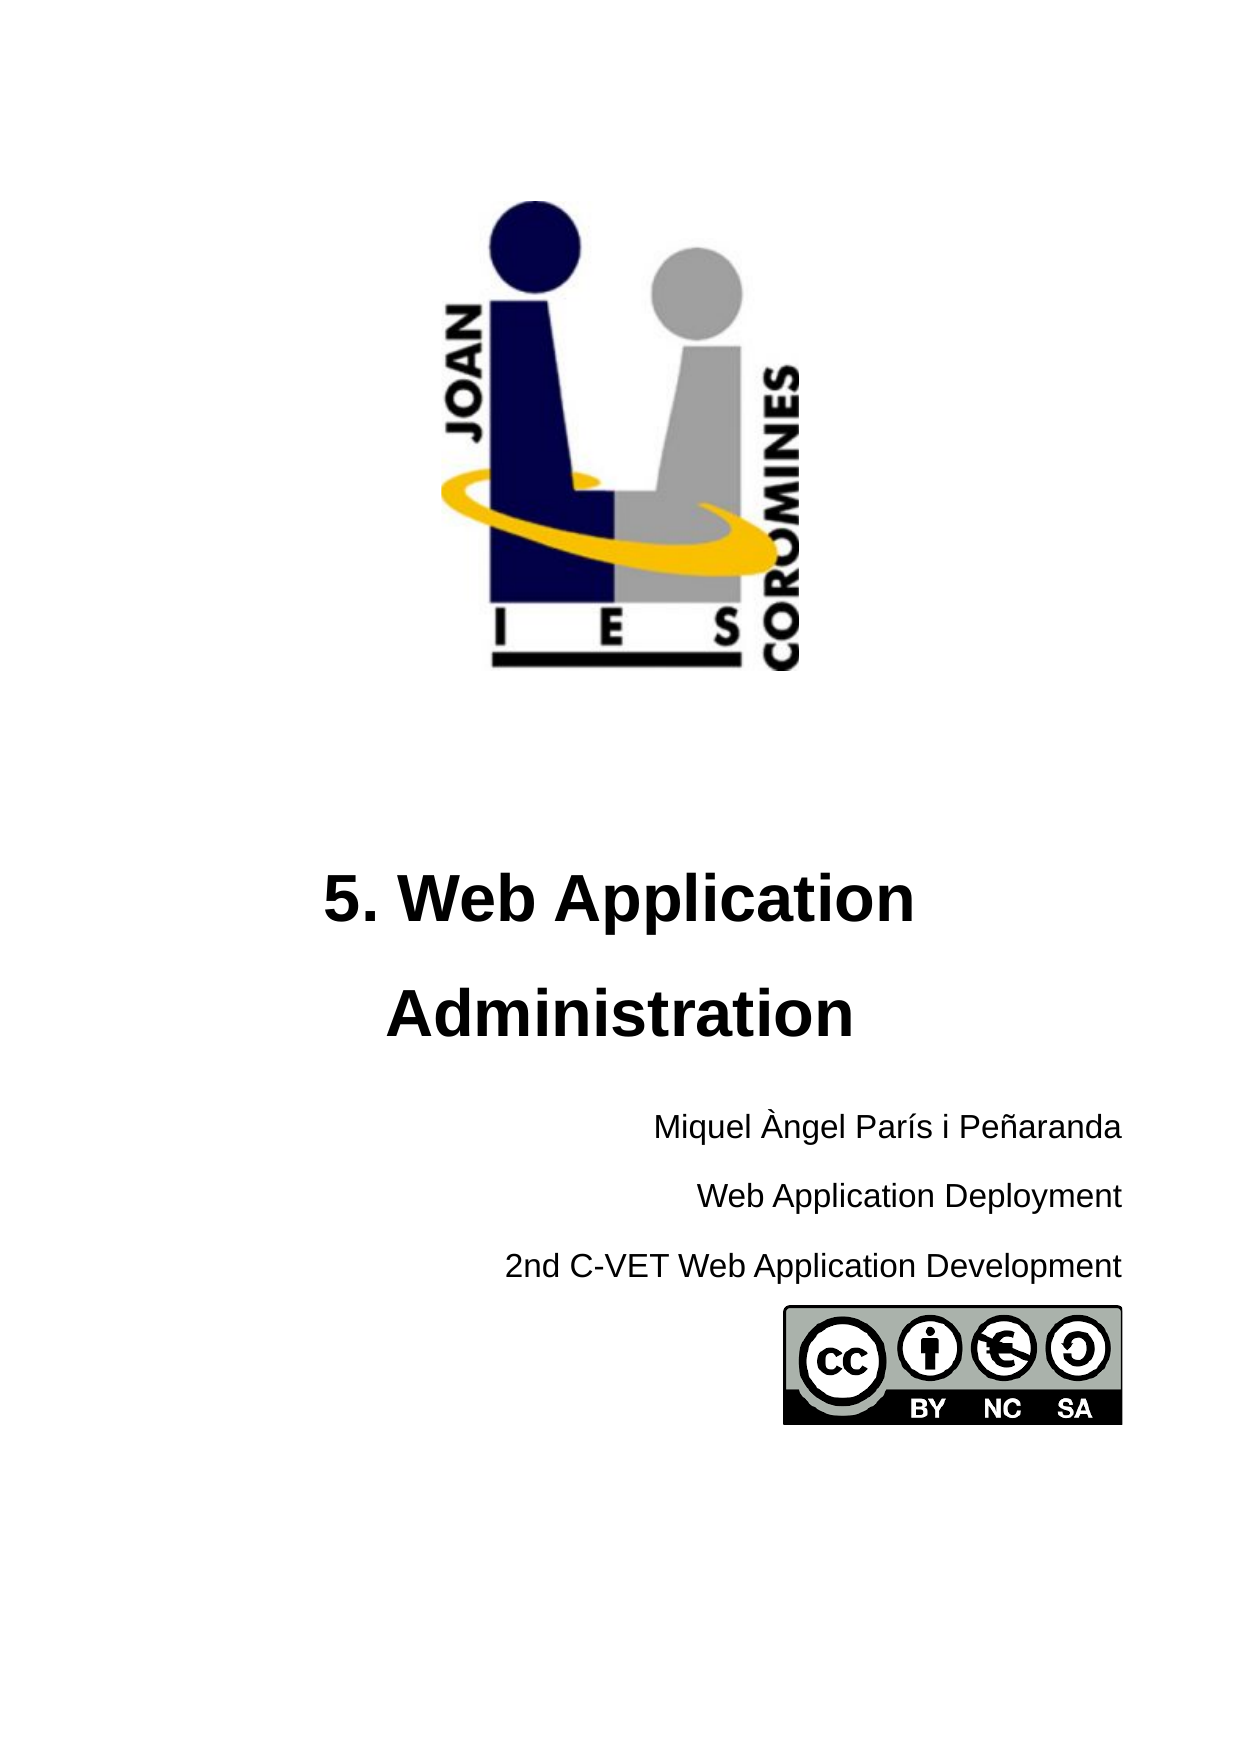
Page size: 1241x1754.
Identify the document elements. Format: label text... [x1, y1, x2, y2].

picture [783, 1305, 1123, 1425]
text Web Application Deployment [118, 1176, 1122, 1215]
text 5. Web Application Administration [118, 859, 1122, 1051]
picture [441, 201, 799, 671]
text 2nd C-VET Web Application Development [118, 1246, 1122, 1284]
text Miquel Àngel París i Peñaranda [118, 1107, 1122, 1146]
